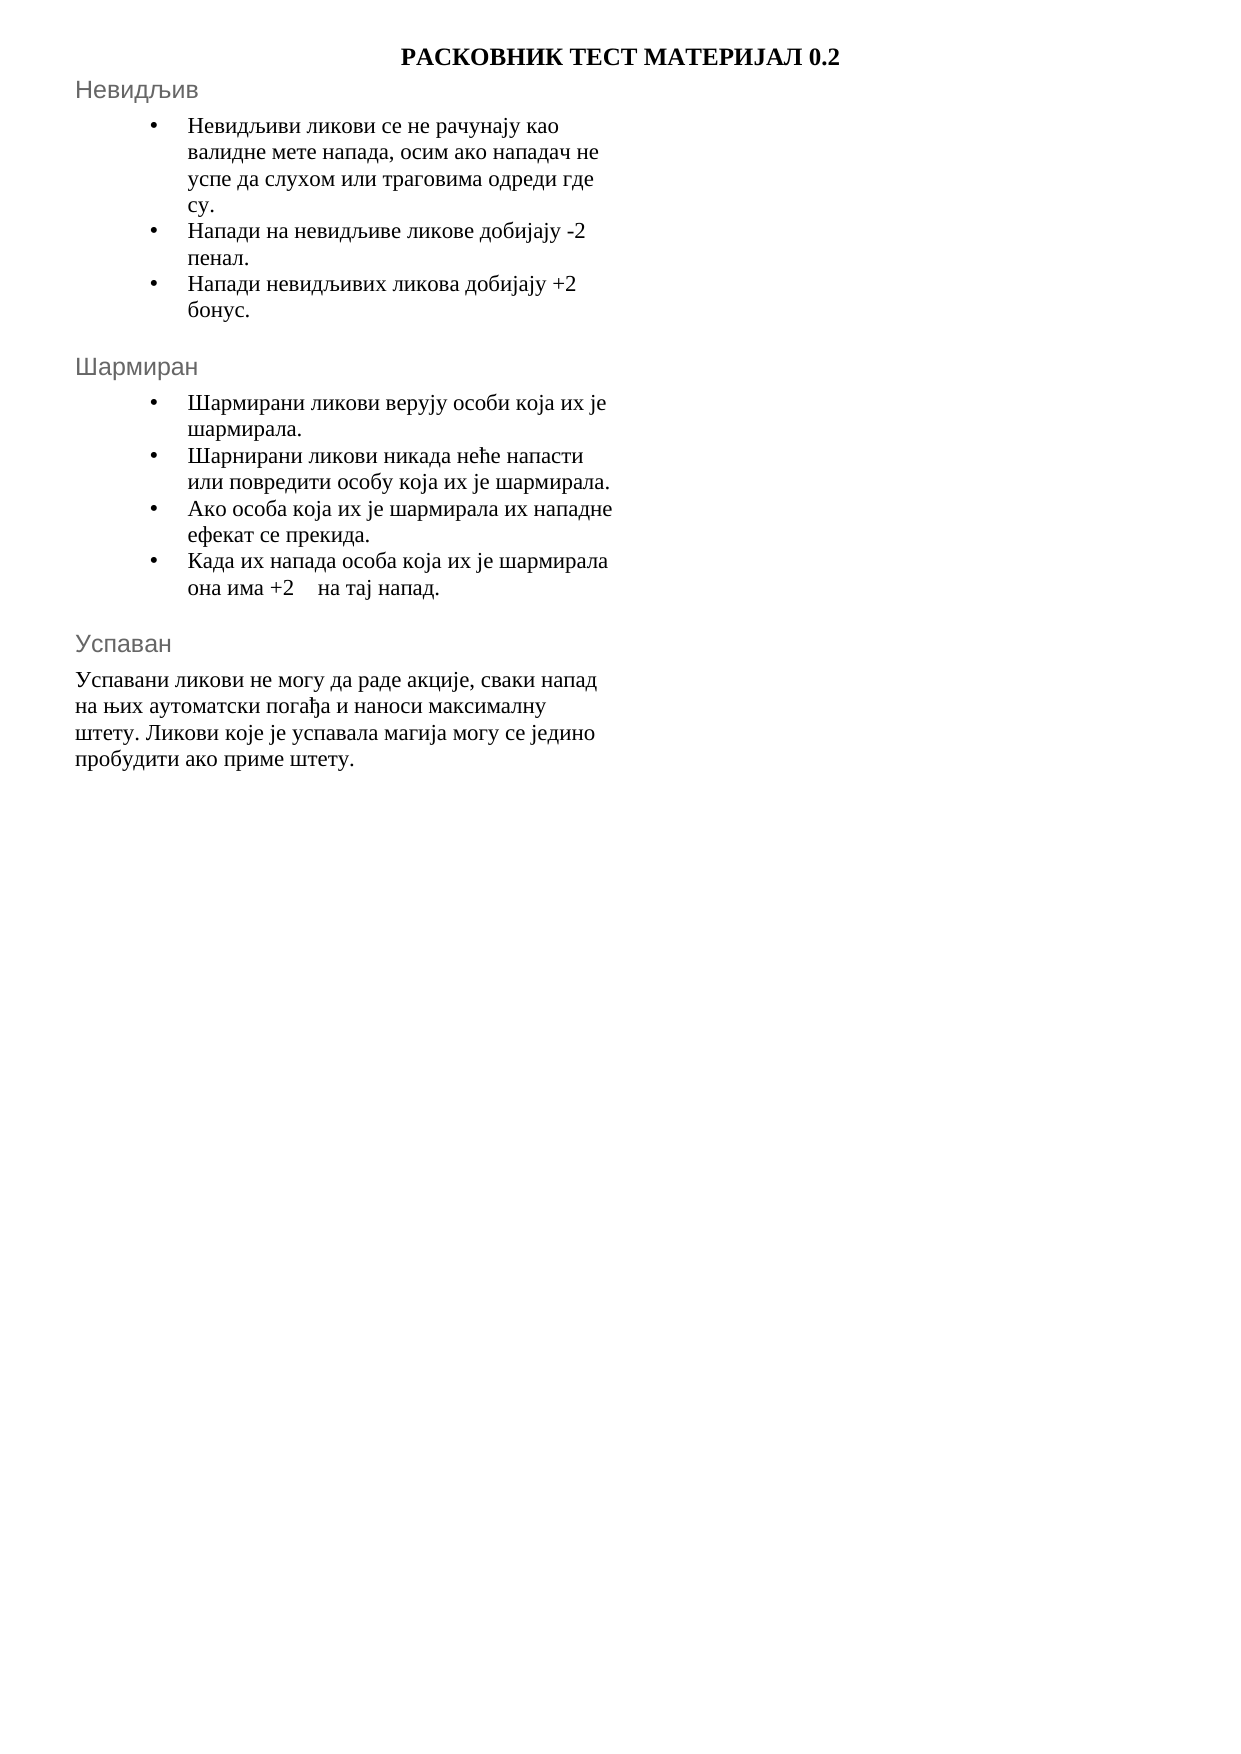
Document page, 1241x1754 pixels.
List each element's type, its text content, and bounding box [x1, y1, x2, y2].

list Ако особа која их је шармирала их нападне ефекат се прекида. [150, 494, 614, 547]
subtitle Невидљив [75, 75, 614, 104]
list Када их напада особа која их је шармирала она има +2🎲 на тај напад. [150, 547, 614, 600]
list Шармирани ликови верују особи која их је шармирала. [150, 389, 614, 442]
list Напади невидљивих ликова добијају +2🎲 бонус. [150, 270, 614, 323]
list Невидљиви ликови се не рачунају као валидне мете напада, осим ако нападач не успе да слухом или траговима одреди где су. [150, 112, 614, 217]
text Успавани ликови не могу да раде акције, сваки напад на њих аутоматски погађа и наноси максималну штету. Ликови које је успавала магија могу се једино пробудити ако приме штету. [75, 666, 614, 772]
list Напади на невидљиве ликове добијају -2🎲 пенал. [150, 217, 614, 270]
list Шарнирани ликови никада неће напасти или повредити особу која их је шармирала. [150, 442, 614, 494]
subtitle Успаван [75, 629, 614, 658]
subtitle Шармиран [75, 352, 614, 381]
